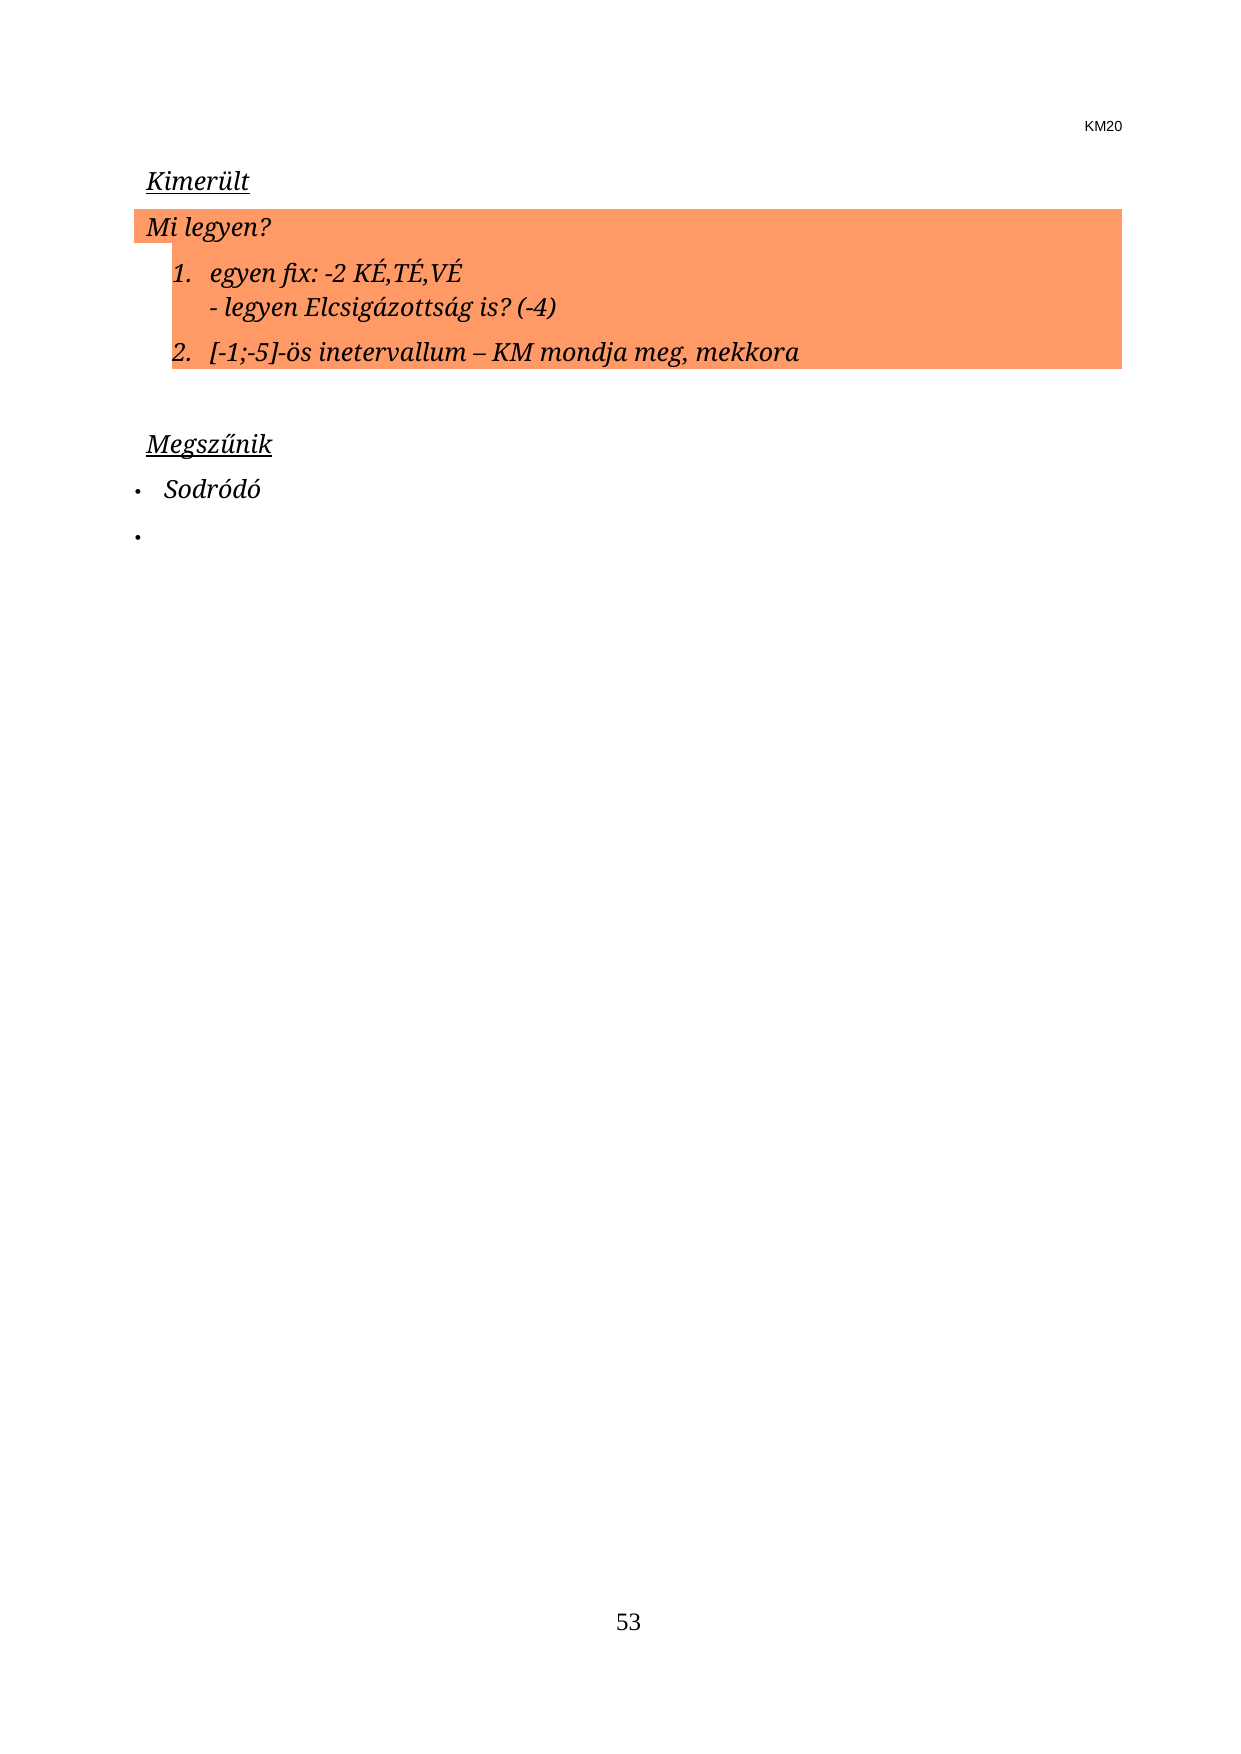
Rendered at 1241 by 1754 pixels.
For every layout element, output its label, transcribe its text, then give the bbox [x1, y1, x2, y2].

list Sodródó [134, 472, 1122, 506]
text Kimerült [134, 164, 1122, 198]
list egyen fix: -2 KÉ,TÉ,VÉ - legyen Elcsigázottság is? (-4) [172, 255, 1122, 323]
list [-1;-5]-ös inetervallum – KM mondja meg, mekkora [172, 335, 1122, 369]
text Megszűnik [134, 426, 1122, 460]
text Mi legyen? [134, 209, 1122, 243]
